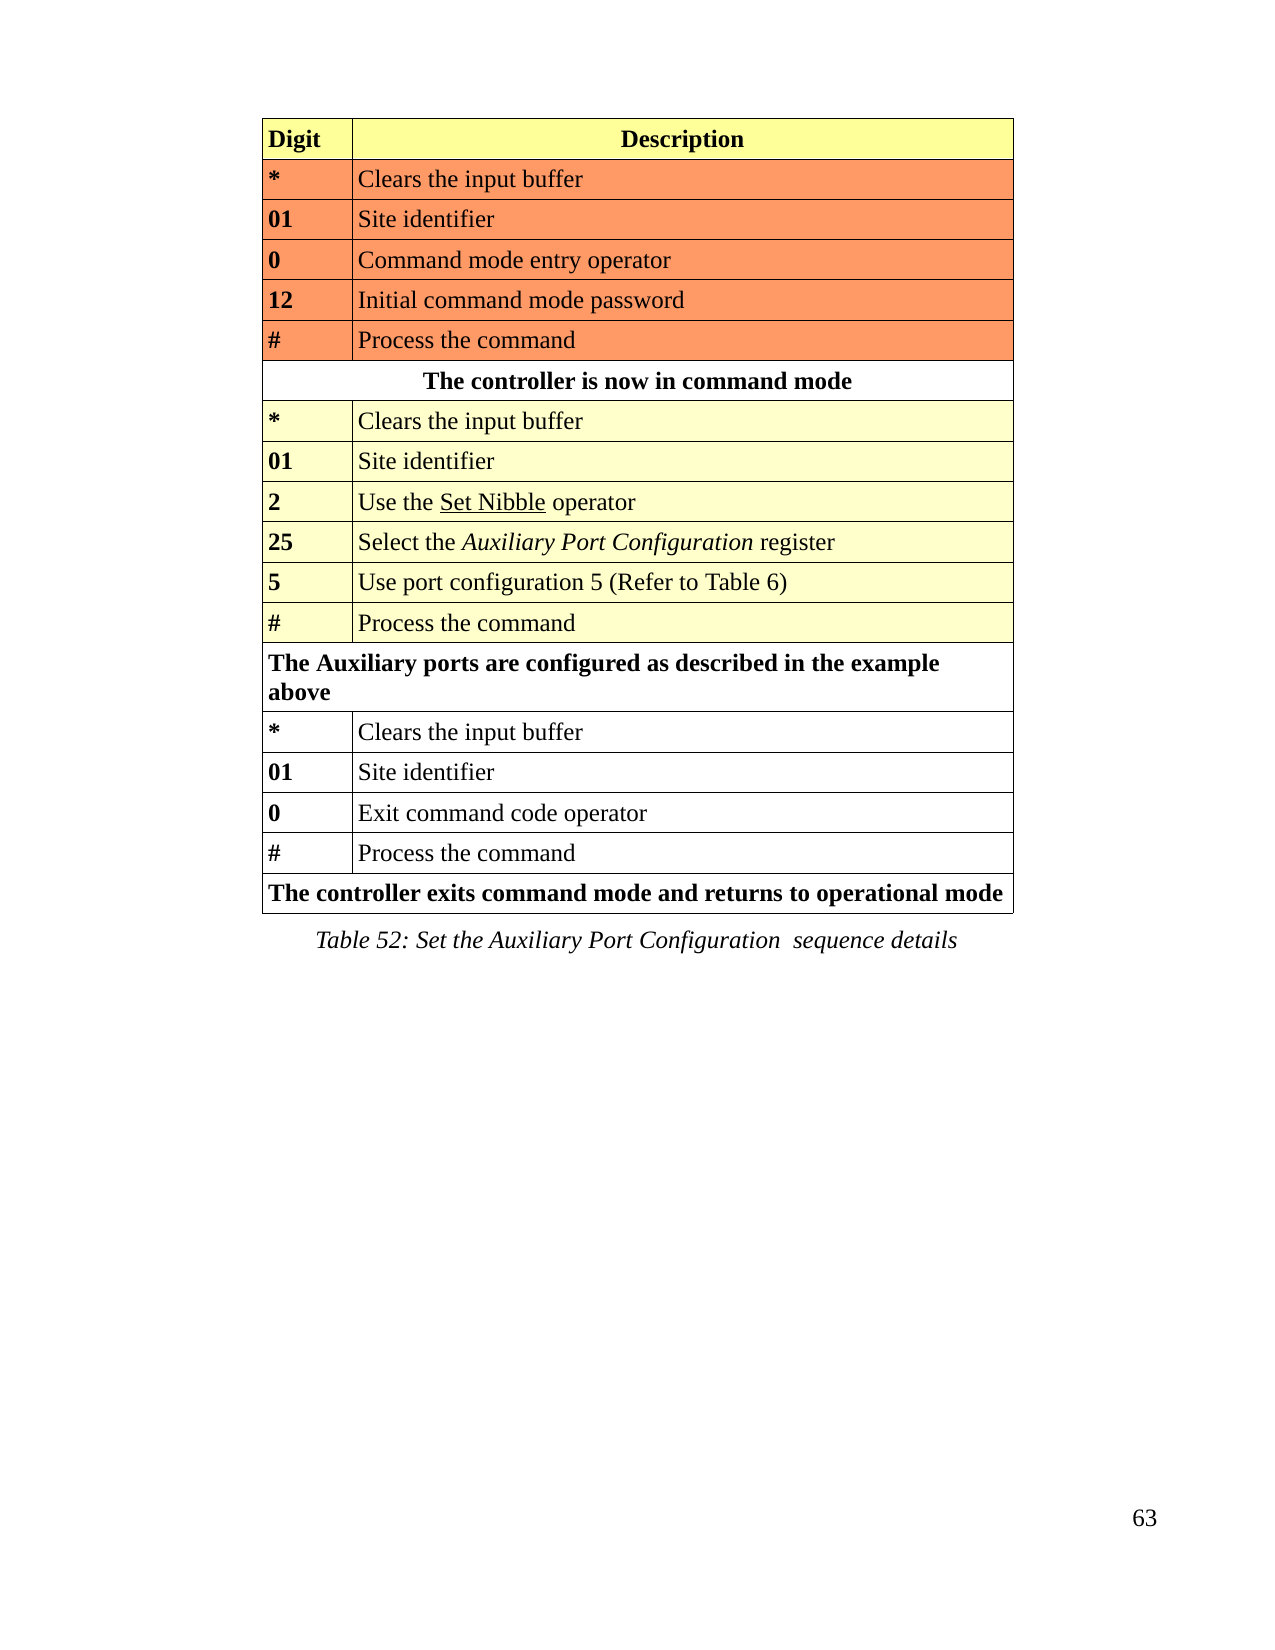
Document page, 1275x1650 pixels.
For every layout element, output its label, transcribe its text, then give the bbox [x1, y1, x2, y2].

table_cell * [263, 712, 352, 752]
table_cell Exit command code operator [353, 793, 1013, 832]
table_cell Use port configuration 5 (Refer to Table 6) [353, 563, 1013, 602]
table_cell Site identifier [353, 753, 1013, 792]
table_cell Process the command [353, 603, 1013, 642]
table_cell Initial command mode password [353, 280, 1013, 320]
table_cell # [263, 603, 352, 642]
table_cell 25 [263, 522, 352, 562]
table_header Description [353, 119, 1013, 158]
table_cell Site identifier [353, 200, 1013, 239]
table_cell Select the Auxiliary Port Configuration register [353, 522, 1013, 562]
table_cell The controller is now in command mode [263, 361, 1013, 400]
table_header Digit [263, 119, 352, 158]
table_cell Process the command [353, 321, 1013, 360]
table_cell Command mode entry operator [353, 240, 1013, 279]
table_cell The Auxiliary ports are configured as described in the example above [263, 643, 1013, 711]
table_cell 01 [263, 753, 352, 792]
text Table 52: Set the Auxiliary Port Configuration sequence details [118, 925, 1157, 954]
table_cell Clears the input buffer [353, 160, 1013, 199]
table_cell Use the Set Nibble operator [353, 482, 1013, 521]
table_cell 2 [263, 482, 352, 521]
table_cell 0 [263, 240, 352, 279]
table_cell Clears the input buffer [353, 401, 1013, 441]
table_cell 0 [263, 793, 352, 832]
table_cell # [263, 833, 352, 872]
table_cell * [263, 160, 352, 199]
table_cell # [263, 321, 352, 360]
table_cell Clears the input buffer [353, 712, 1013, 752]
table_cell 01 [263, 442, 352, 481]
table_cell Process the command [353, 833, 1013, 872]
table_cell Site identifier [353, 442, 1013, 481]
table_cell The controller exits command mode and returns to operational mode [263, 874, 1013, 913]
table_cell * [263, 401, 352, 441]
table_cell 12 [263, 280, 352, 320]
table_cell 01 [263, 200, 352, 239]
table_cell 5 [263, 563, 352, 602]
